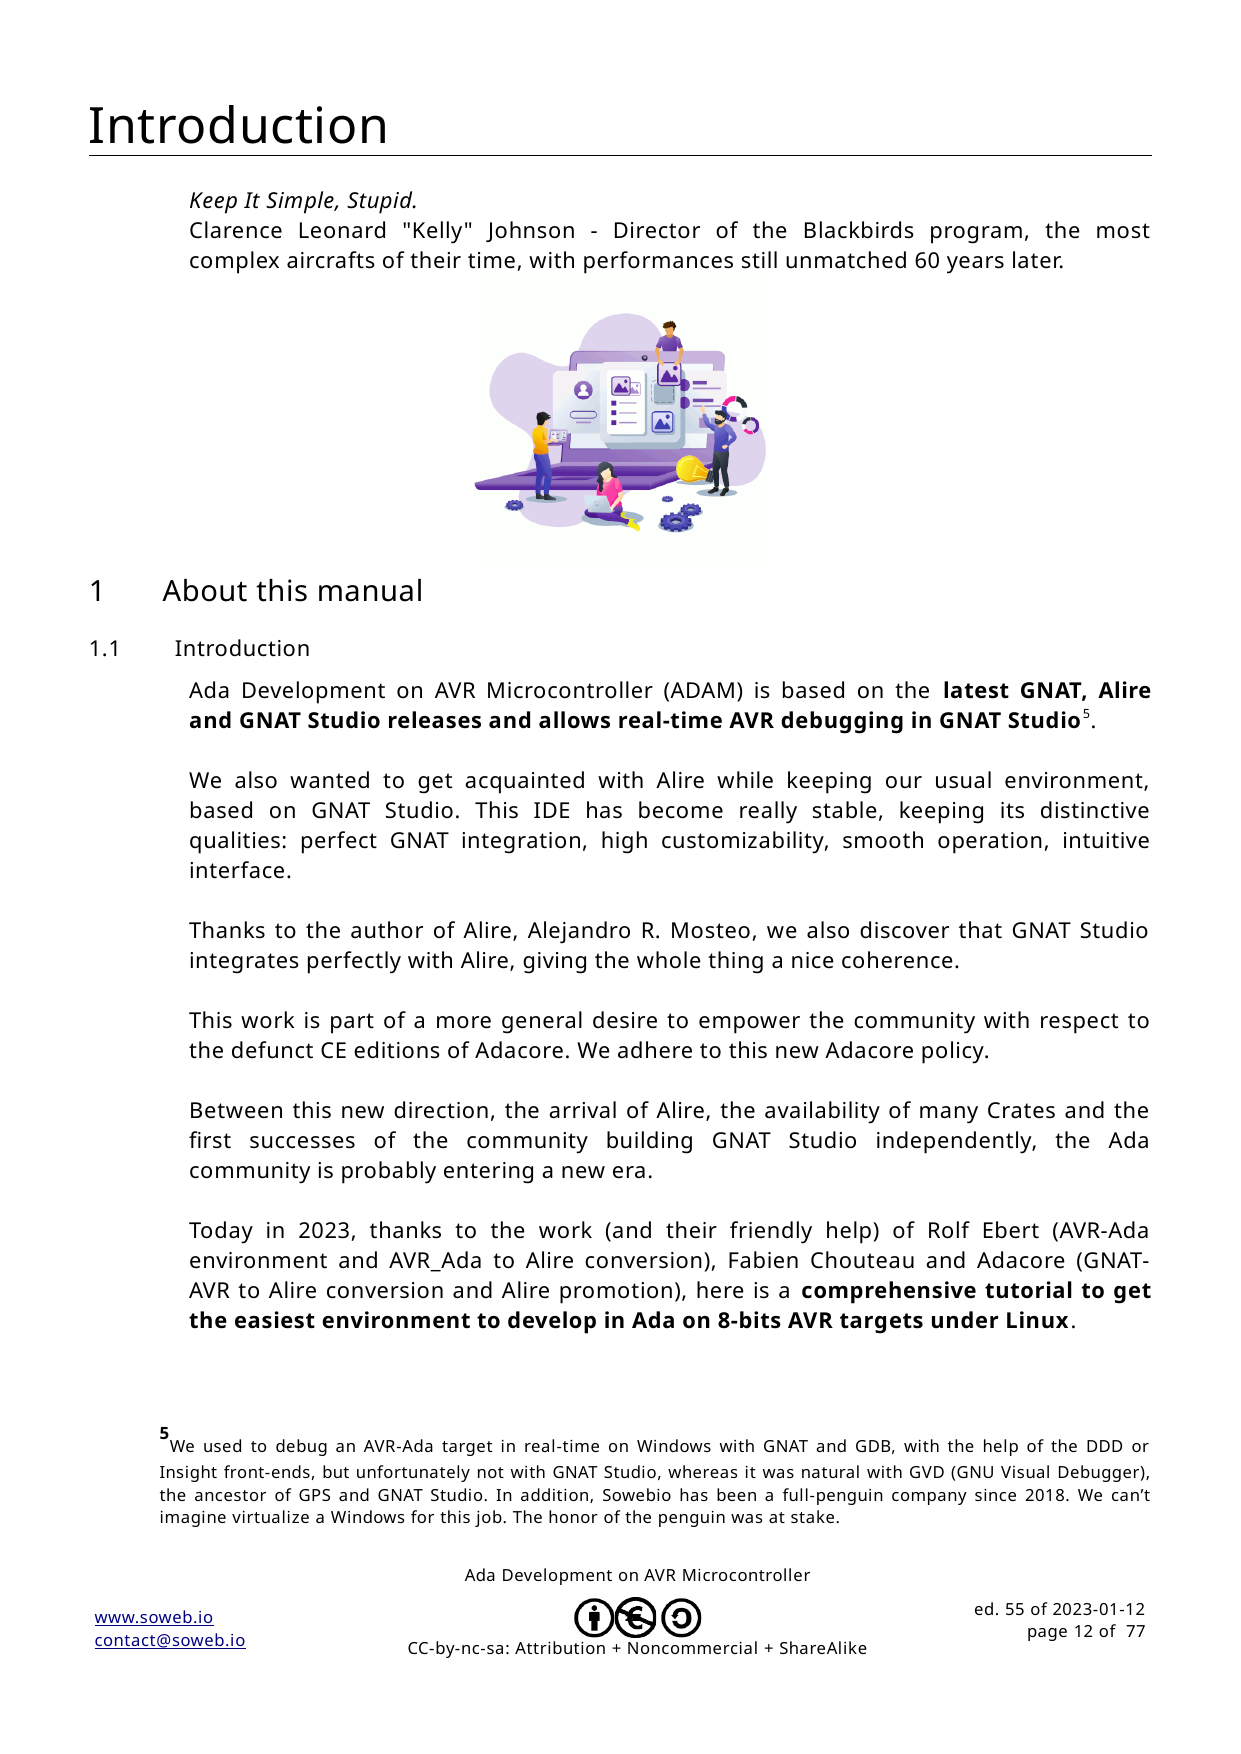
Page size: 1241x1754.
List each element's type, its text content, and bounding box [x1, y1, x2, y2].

subtitle Introduction [88, 633, 1152, 663]
text Clarence Leonard "Kelly" Johnson - Director of the Blackbirds program, the most complex aircrafts of their time, with performances still unmatched 60 years later. [189, 215, 1152, 275]
picture [660, 1597, 702, 1638]
text We used to debug an AVR-Ada target in real-time on Windows with GNAT and GDB, with the help of the DDD or Insight front-ends, but unfortunately not with GNAT Studio, whereas it was natural with GVD (GNU Visual Debugger), the ancestor of GPS and GNAT Studio. In addition, Sowebio has been a full-penguin company since 2018. We can’t imagine virtualize a Windows for this job. The honor of the penguin was at stake. [159, 1421, 1152, 1528]
text Keep It Simple, Stupid. [189, 185, 1152, 215]
text Thanks to the author of Alire, Alejandro R. Mosteo, we also discover that GNAT Studio integrates perfectly with Alire, giving the whole thing a nice coherence. [189, 915, 1152, 975]
text Between this new direction, the arrival of Alire, the availability of many Crates and the first successes of the community building GNAT Studio independently, the Ada community is probably entering a new era. [189, 1095, 1152, 1185]
text Today in 2023, thanks to the work (and their friendly help) of Rolf Ebert (AVR-Ada environment and AVR_Ada to Alire conversion), Fabien Chouteau and Adacore (GNAT-AVR to Alire conversion and Alire promotion), here is a comprehensive tutorial to get the easiest environment to develop in Ada on 8-bits AVR targets under Linux. [189, 1215, 1152, 1335]
subtitle Introduction [88, 88, 1152, 155]
picture [472, 274, 768, 571]
text We also wanted to get acquainted with Alire while keeping our usual environment, based on GNAT Studio. This IDE has become really stable, keeping its distinctive qualities: perfect GNAT integration, high customizability, smooth operation, intuitive interface. [189, 765, 1152, 885]
picture [573, 1597, 657, 1638]
text Ada Development on AVR Microcontroller (ADAM) is based on the latest GNAT, Alire and GNAT Studio releases and allows real-time AVR debugging in GNAT Studio. [189, 675, 1152, 735]
text This work is part of a more general desire to empower the community with respect to the defunct CE editions of Adacore. We adhere to this new Adacore policy. [189, 1005, 1152, 1065]
subtitle About this manual [88, 304, 1152, 609]
